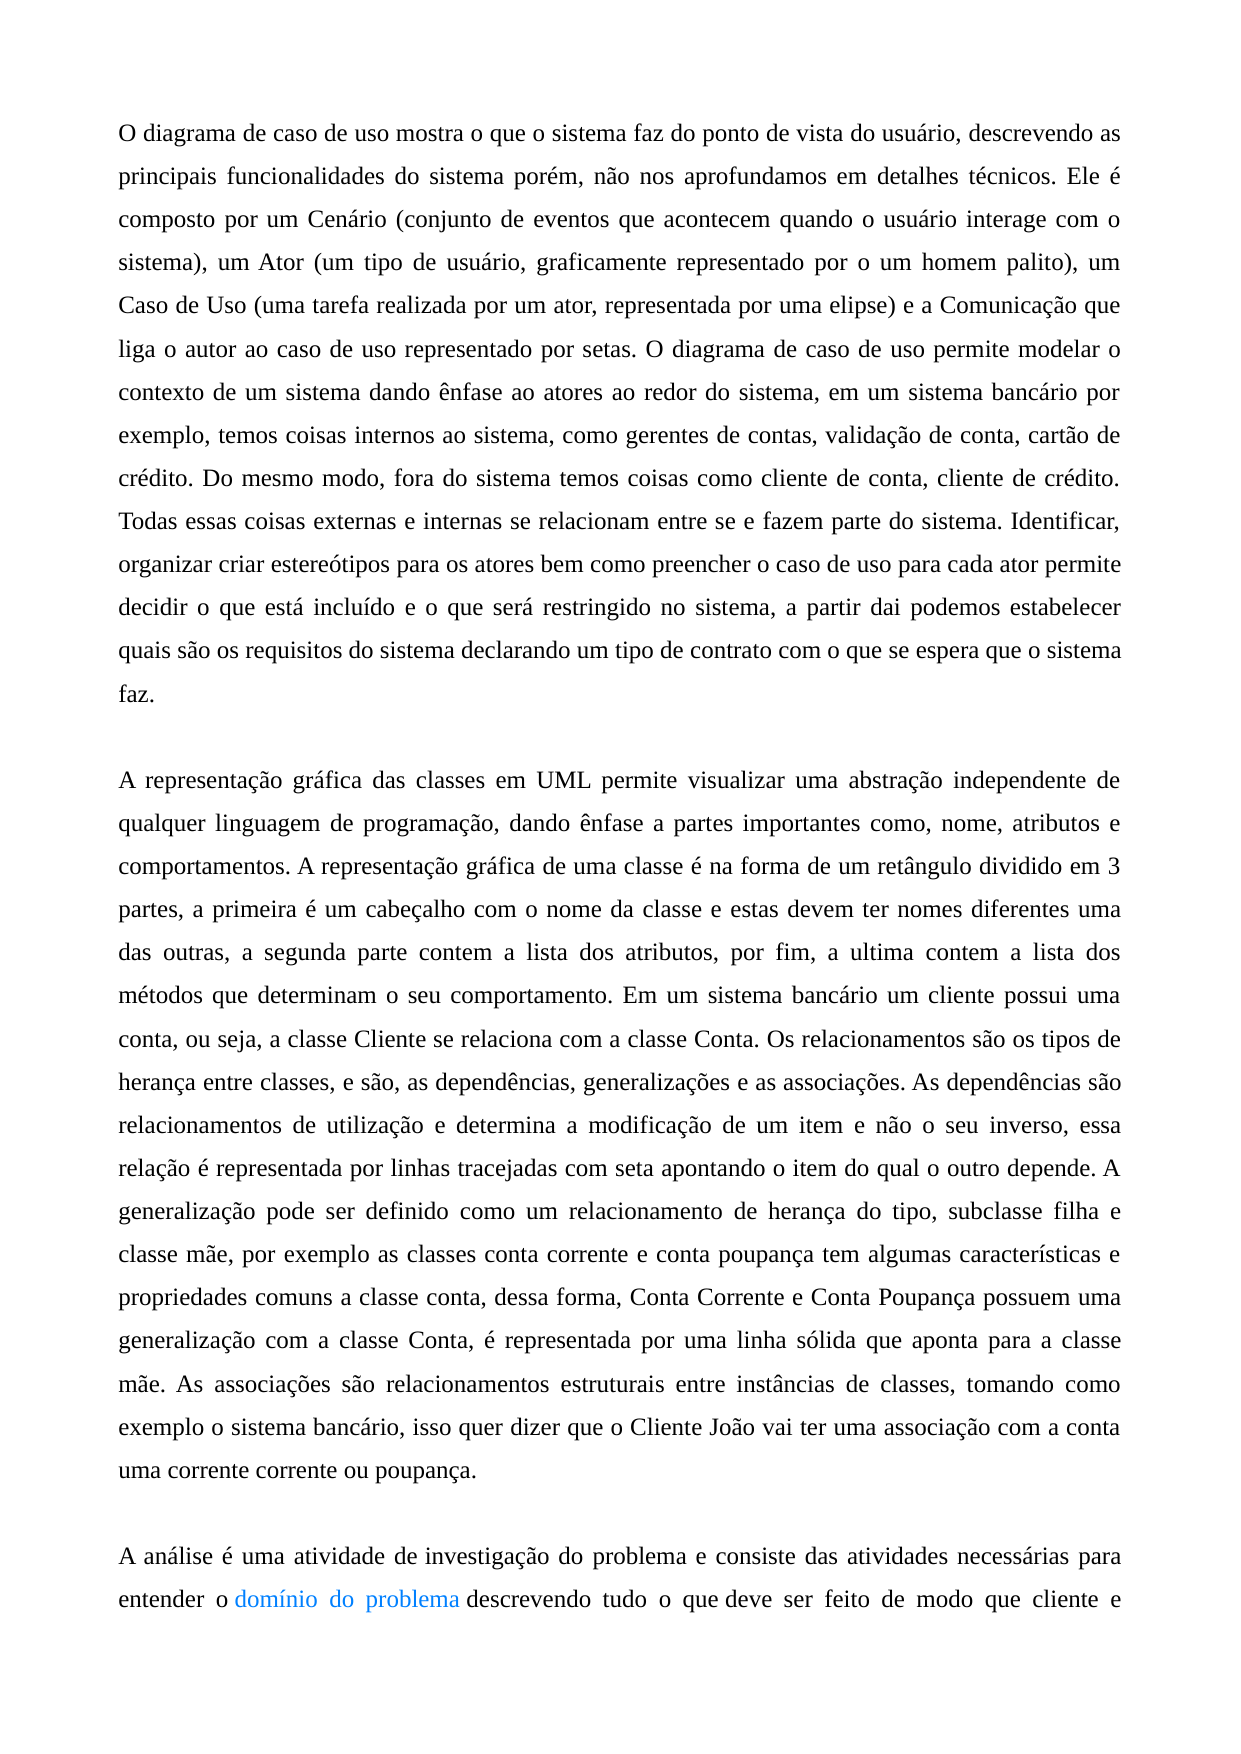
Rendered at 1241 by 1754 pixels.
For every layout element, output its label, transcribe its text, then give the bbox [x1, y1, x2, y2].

text O diagrama de caso de uso mostra o que o sistema faz do ponto de vista do usuário, descrevendo as principais funcionalidades do sistema porém, não nos aprofundamos em detalhes técnicos. Ele é composto por um Cenário (conjunto de eventos que acontecem quando o usuário interage com o sistema), um Ator (um tipo de usuário, graficamente representado por o um homem palito), um Caso de Uso (uma tarefa realizada por um ator, representada por uma elipse) e a Comunicação que liga o autor ao caso de uso representado por setas. O diagrama de caso de uso permite modelar o contexto de um sistema dando ênfase ao atores ao redor do sistema, em um sistema bancário por exemplo, temos coisas internos ao sistema, como gerentes de contas, validação de conta, cartão de crédito. Do mesmo modo, fora do sistema temos coisas como cliente de conta, cliente de crédito. Todas essas coisas externas e internas se relacionam entre se e fazem parte do sistema. Identificar, organizar criar estereótipos para os atores bem como preencher o caso de uso para cada ator permite decidir o que está incluído e o que será restringido no sistema, a partir dai podemos estabelecer quais são os requisitos do sistema declarando um tipo de contrato com o que se espera que o sistema faz. [118, 118, 1122, 707]
text A representação gráfica das classes em UML permite visualizar uma abstração independente de qualquer linguagem de programação, dando ênfase a partes importantes como, nome, atributos e comportamentos. A representação gráfica de uma classe é na forma de um retângulo dividido em 3 partes, a primeira é um cabeçalho com o nome da classe e estas devem ter nomes diferentes uma das outras, a segunda parte contem a lista dos atributos, por fim, a ultima contem a lista dos métodos que determinam o seu comportamento. Em um sistema bancário um cliente possui uma conta, ou seja, a classe Cliente se relaciona com a classe Conta. Os relacionamentos são os tipos de herança entre classes, e são, as dependências, generalizações e as associações. As dependências são relacionamentos de utilização e determina a modificação de um item e não o seu inverso, essa relação é representada por linhas tracejadas com seta apontando o item do qual o outro depende. A generalização pode ser definido como um relacionamento de herança do tipo, subclasse filha e classe mãe, por exemplo as classes conta corrente e conta poupança tem algumas características e propriedades comuns a classe conta, dessa forma, Conta Corrente e Conta Poupança possuem uma generalização com a classe Conta, é representada por uma linha sólida que aponta para a classe mãe. As associações são relacionamentos estruturais entre instâncias de classes, tomando como exemplo o sistema bancário, isso quer dizer que o Cliente João vai ter uma associação com a conta uma corrente corrente ou poupança. [118, 765, 1122, 1484]
text A análise é uma atividade de investigação do problema e consiste das atividades necessárias para entender o domínio do problema descrevendo tudo o que deve ser feito de modo que cliente e [118, 1541, 1122, 1613]
